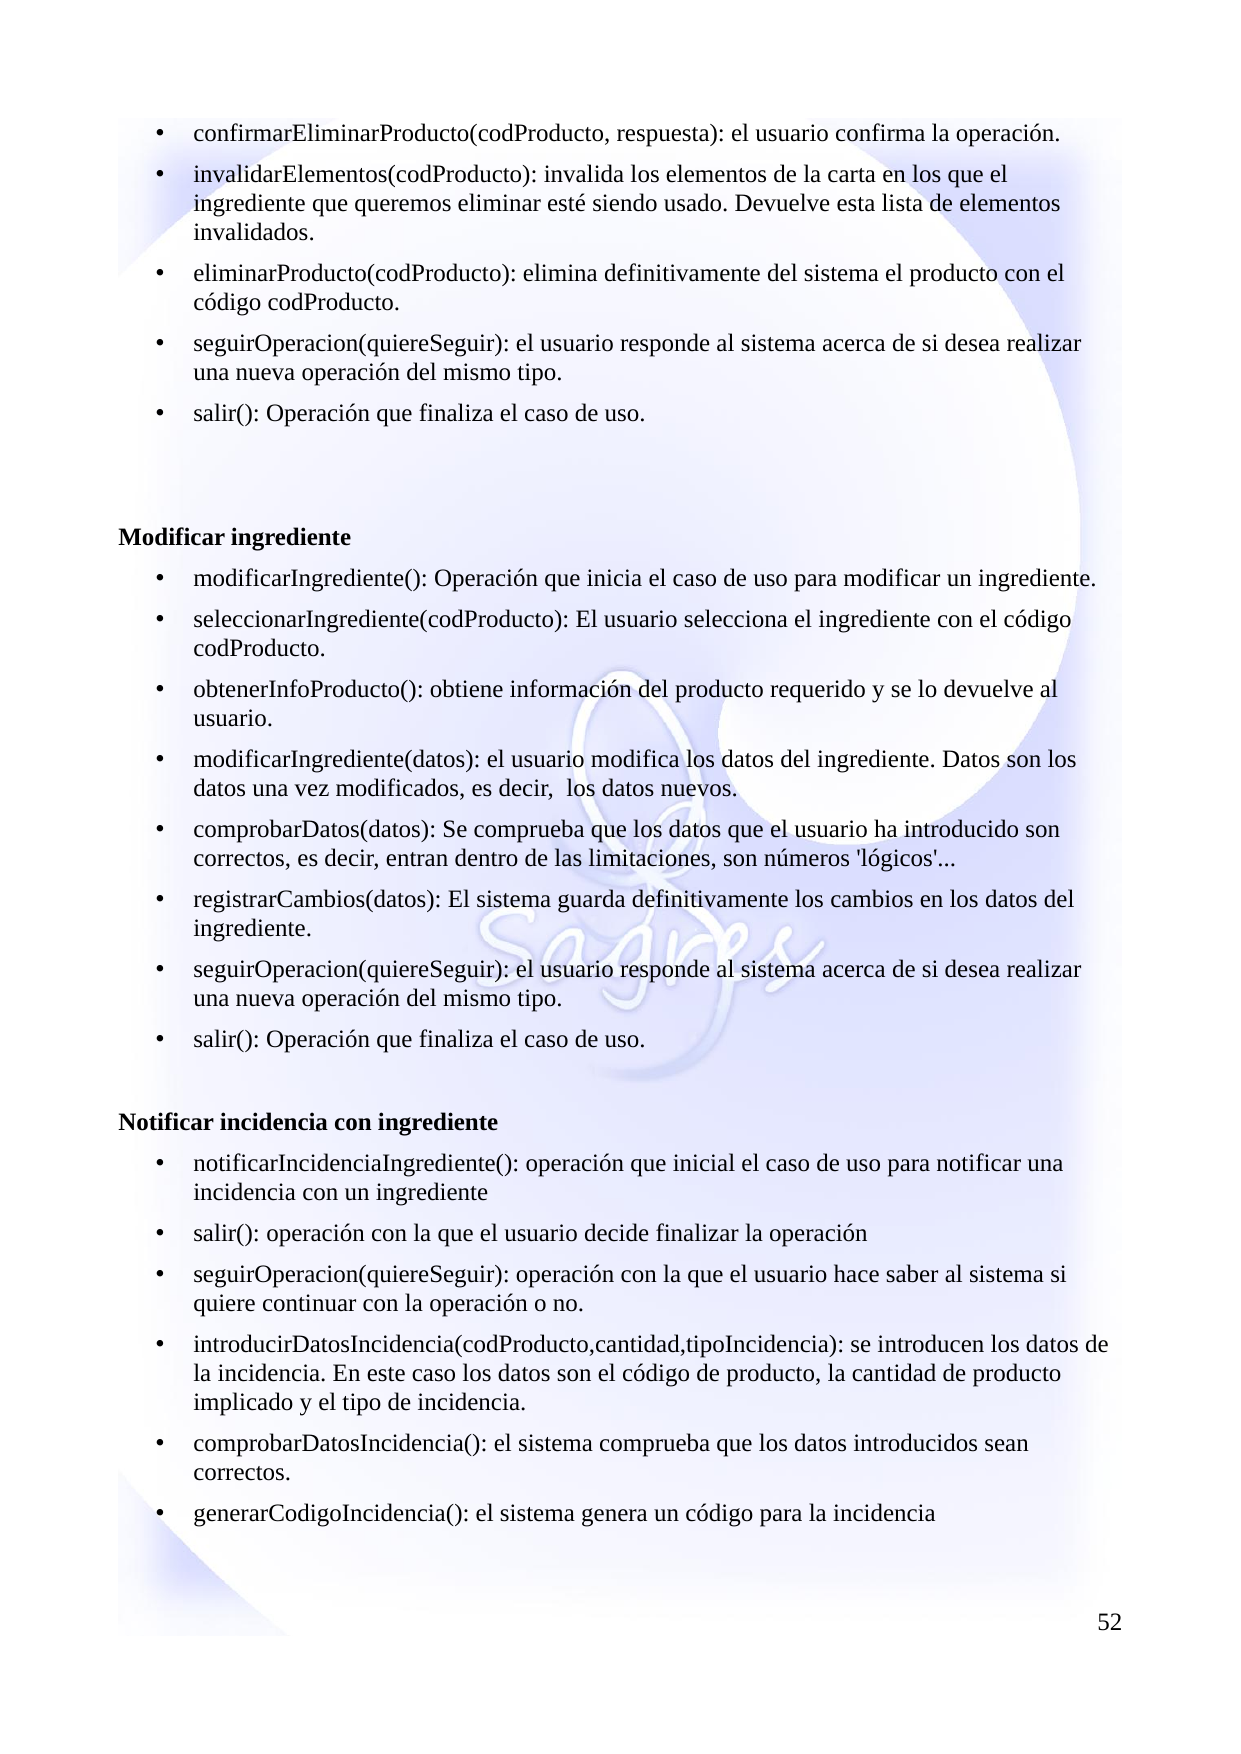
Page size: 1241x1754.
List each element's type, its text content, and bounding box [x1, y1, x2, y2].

picture [118, 118, 1122, 522]
list modificarIngrediente(): Operación que inicia el caso de uso para modificar un ingrediente. [156, 563, 1122, 592]
list salir(): Operación que finaliza el caso de uso. [156, 398, 1122, 427]
list notificarIncidenciaIngrediente(): operación que inicial el caso de uso para notificar una incidencia con un ingrediente [156, 1148, 1122, 1206]
list comprobarDatos(datos): Se comprueba que los datos que el usuario ha introducido son correctos, es decir, entran dentro de las limitaciones, son números 'lógicos'... [156, 814, 1122, 872]
list comprobarDatosIncidencia(): el sistema comprueba que los datos introducidos sean correctos. [156, 1428, 1122, 1486]
list introducirDatosIncidencia(codProducto,cantidad,tipoIncidencia): se introducen los datos de la incidencia. En este caso los datos son el código de producto, la cantidad de producto implicado y el tipo de incidencia. [156, 1329, 1122, 1416]
text Notificar incidencia con ingrediente [118, 1107, 1122, 1136]
text Modificar ingrediente [118, 522, 1122, 551]
list seguirOperacion(quiereSeguir): el usuario responde al sistema acerca de si desea realizar una nueva operación del mismo tipo. [156, 328, 1122, 386]
list registrarCambios(datos): El sistema guarda definitivamente los cambios en los datos del ingrediente. [156, 884, 1122, 942]
list obtenerInfoProducto(): obtiene información del producto requerido y se lo devuelve al usuario. [156, 674, 1122, 732]
list confirmarEliminarProducto(codProducto, respuesta): el usuario confirma la operación. [156, 118, 1122, 147]
list salir(): operación con la que el usuario decide finalizar la operación [156, 1218, 1122, 1247]
list invalidarElementos(codProducto): invalida los elementos de la carta en los que el ingrediente que queremos eliminar esté siendo usado. Devuelve esta lista de elementos invalidados. [156, 159, 1122, 246]
list eliminarProducto(codProducto): elimina definitivamente del sistema el producto con el código codProducto. [156, 258, 1122, 316]
list modificarIngrediente(datos): el usuario modifica los datos del ingrediente. Datos son los datos una vez modificados, es decir, los datos nuevos. [156, 744, 1122, 802]
list salir(): Operación que finaliza el caso de uso. [156, 1024, 1122, 1053]
list seleccionarIngrediente(codProducto): El usuario selecciona el ingrediente con el código codProducto. [156, 604, 1122, 662]
list seguirOperacion(quiereSeguir): el usuario responde al sistema acerca de si desea realizar una nueva operación del mismo tipo. [156, 954, 1122, 1012]
picture [118, 551, 1122, 1107]
picture [118, 1136, 1122, 1636]
list generarCodigoIncidencia(): el sistema genera un código para la incidencia [156, 1498, 1122, 1527]
list seguirOperacion(quiereSeguir): operación con la que el usuario hace saber al sistema si quiere continuar con la operación o no. [156, 1259, 1122, 1317]
